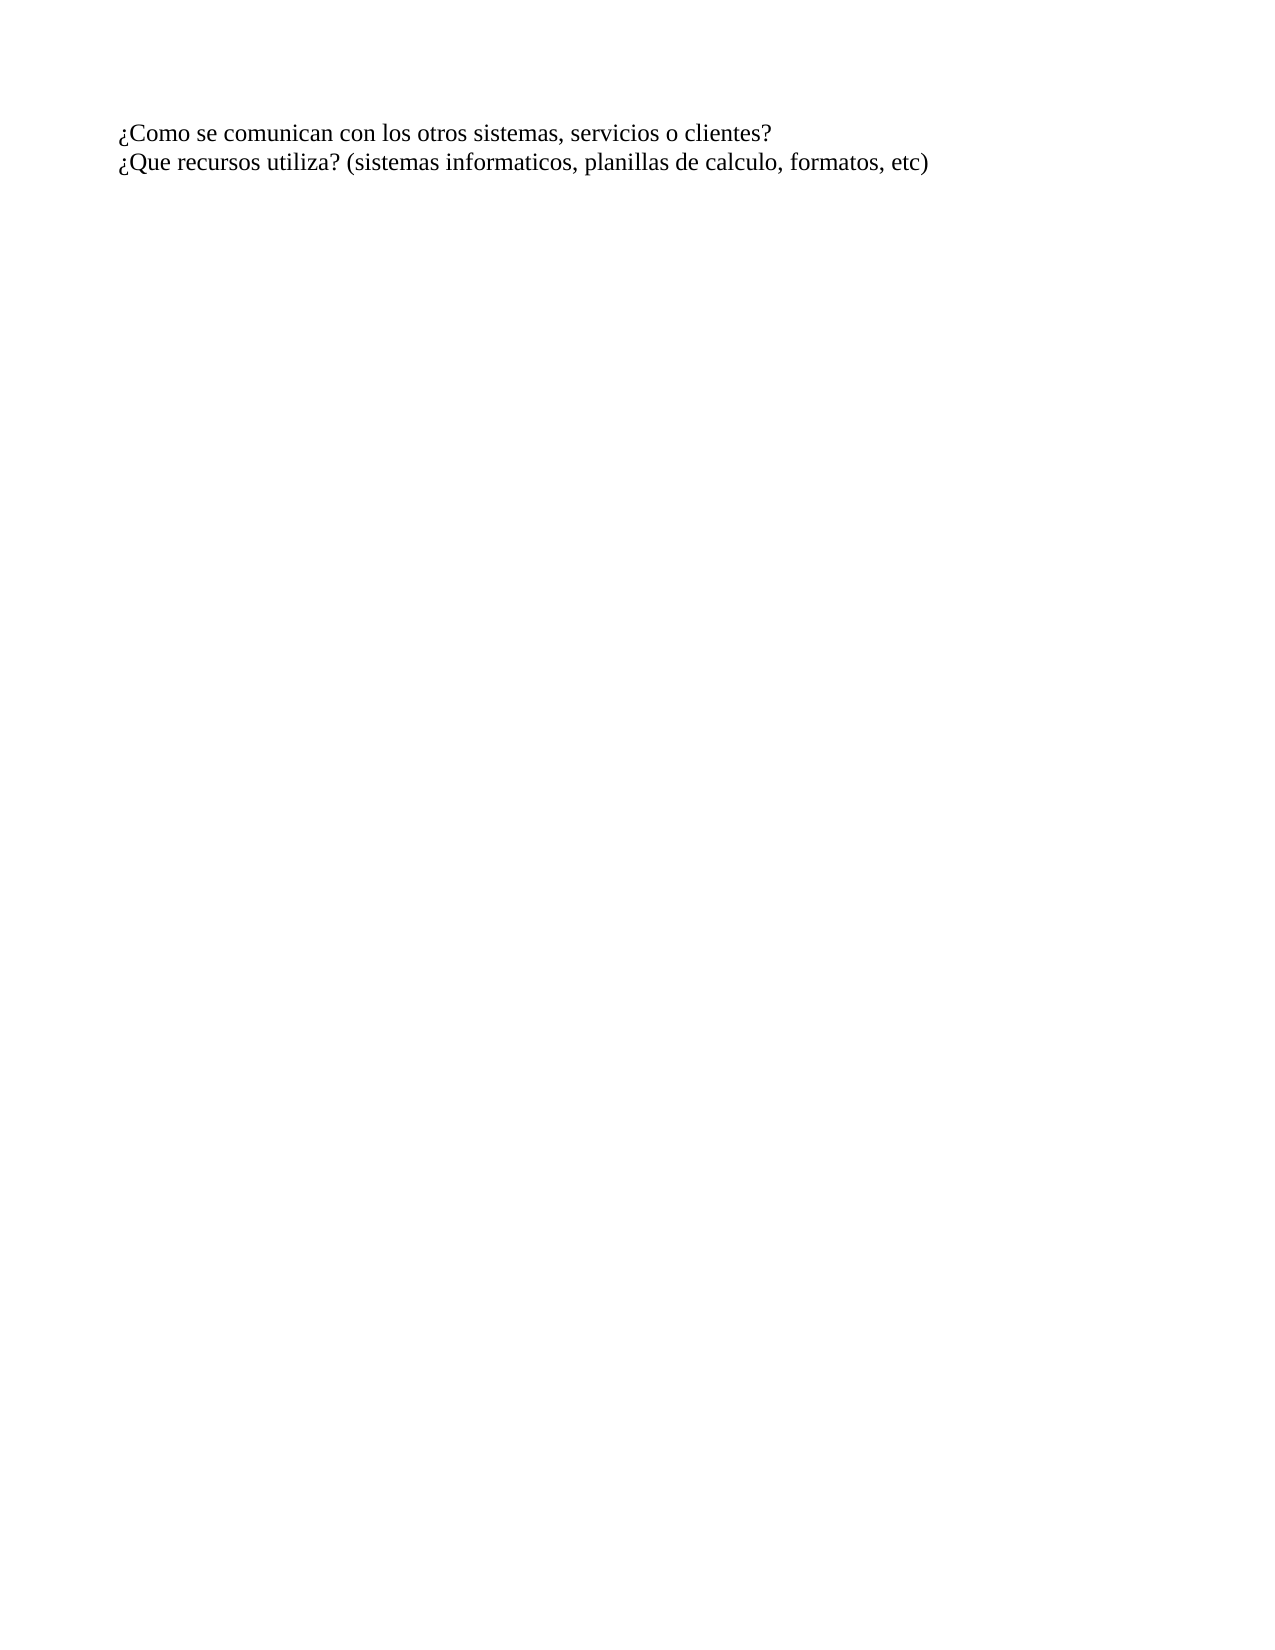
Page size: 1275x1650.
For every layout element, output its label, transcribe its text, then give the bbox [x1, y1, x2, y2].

text ¿Como se comunican con los otros sistemas, servicios o clientes? [118, 118, 1157, 147]
text ¿Que recursos utiliza? (sistemas informaticos, planillas de calculo, formatos, etc) [118, 147, 1157, 176]
